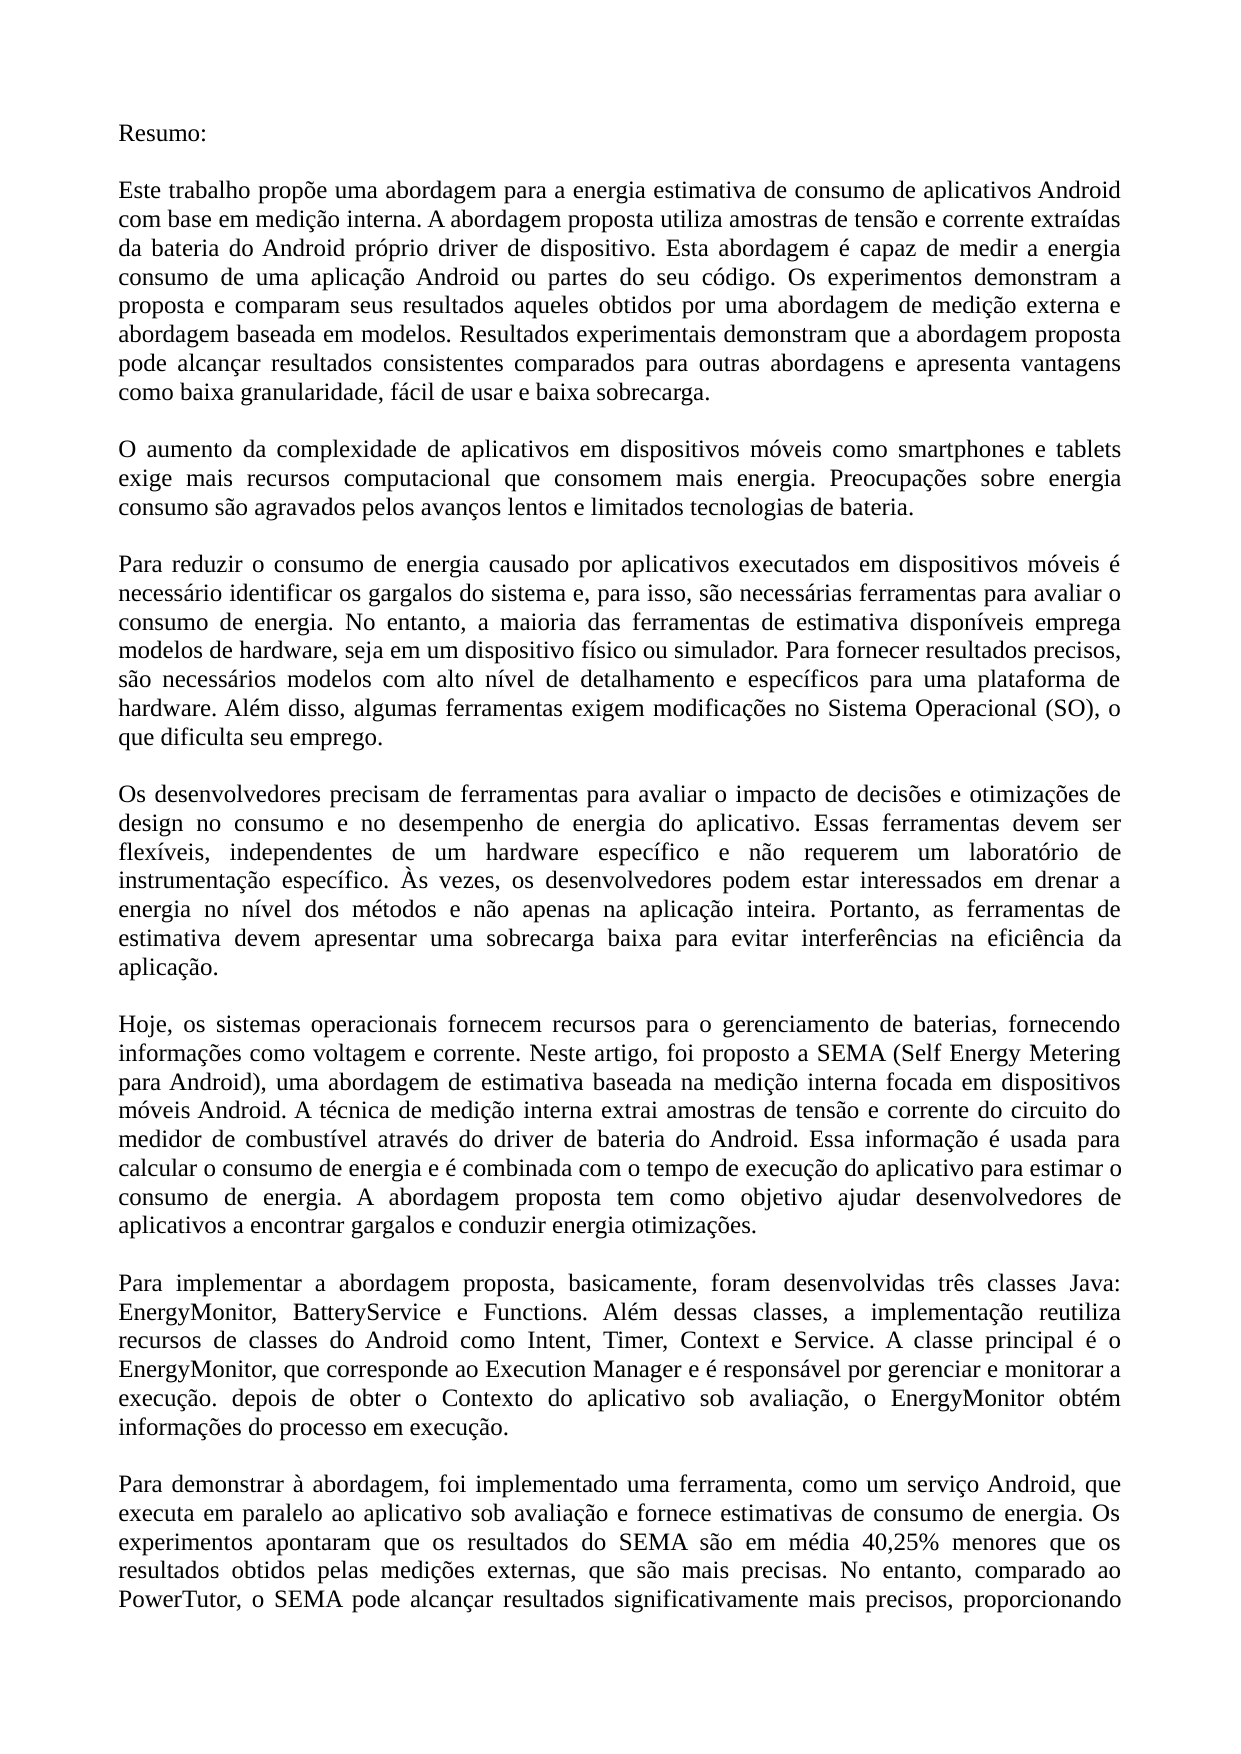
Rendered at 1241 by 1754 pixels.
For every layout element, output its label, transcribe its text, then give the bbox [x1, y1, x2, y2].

text Para implementar a abordagem proposta, basicamente, foram desenvolvidas três classes Java: EnergyMonitor, BatteryService e Functions. Além dessas classes, a implementação reutiliza recursos de classes do Android como Intent, Timer, Context e Service. A classe principal é o EnergyMonitor, que corresponde ao Execution Manager e é responsável por gerenciar e monitorar a execução. depois de obter o Contexto do aplicativo sob avaliação, o EnergyMonitor obtém informações do processo em execução. [118, 1268, 1122, 1441]
text Para reduzir o consumo de energia causado por aplicativos executados em dispositivos móveis é necessário identificar os gargalos do sistema e, para isso, são necessárias ferramentas para avaliar o consumo de energia. No entanto, a maioria das ferramentas de estimativa disponíveis emprega modelos de hardware, seja em um dispositivo físico ou simulador. Para fornecer resultados precisos, são necessários modelos com alto nível de detalhamento e específicos para uma plataforma de hardware. Além disso, algumas ferramentas exigem modificações no Sistema Operacional (SO), o que dificulta seu emprego. [118, 549, 1122, 751]
text Os desenvolvedores precisam de ferramentas para avaliar o impacto de decisões e otimizações de design no consumo e no desempenho de energia do aplicativo. Essas ferramentas devem ser flexíveis, independentes de um hardware específico e não requerem um laboratório de instrumentação específico. Às vezes, os desenvolvedores podem estar interessados em drenar a energia no nível dos métodos e não apenas na aplicação inteira. Portanto, as ferramentas de estimativa devem apresentar uma sobrecarga baixa para evitar interferências na eficiência da aplicação. [118, 779, 1122, 981]
text Resumo: [118, 118, 1122, 147]
text Hoje, os sistemas operacionais fornecem recursos para o gerenciamento de baterias, fornecendo informações como voltagem e corrente. Neste artigo, foi proposto a SEMA (Self Energy Metering para Android), uma abordagem de estimativa baseada na medição interna focada em dispositivos móveis Android. A técnica de medição interna extrai amostras de tensão e corrente do circuito do medidor de combustível através do driver de bateria do Android. Essa informação é usada para calcular o consumo de energia e é combinada com o tempo de execução do aplicativo para estimar o consumo de energia. A abordagem proposta tem como objetivo ajudar desenvolvedores de aplicativos a encontrar gargalos e conduzir energia otimizações. [118, 1009, 1122, 1239]
text O aumento da complexidade de aplicativos em dispositivos móveis como smartphones e tablets exige mais recursos computacional que consomem mais energia. Preocupações sobre energia consumo são agravados pelos avanços lentos e limitados tecnologias de bateria. [118, 434, 1122, 521]
text Este trabalho propõe uma abordagem para a energia estimativa de consumo de aplicativos Android com base em medição interna. A abordagem proposta utiliza amostras de tensão e corrente extraídas da bateria do Android próprio driver de dispositivo. Esta abordagem é capaz de medir a energia consumo de uma aplicação Android ou partes do seu código. Os experimentos demonstram a proposta e comparam seus resultados aqueles obtidos por uma abordagem de medição externa e abordagem baseada em modelos. Resultados experimentais demonstram que a abordagem proposta pode alcançar resultados consistentes comparados para outras abordagens e apresenta vantagens como baixa granularidade, fácil de usar e baixa sobrecarga. [118, 176, 1122, 406]
text Para demonstrar à abordagem, foi implementado uma ferramenta, como um serviço Android, que executa em paralelo ao aplicativo sob avaliação e fornece estimativas de consumo de energia. Os experimentos apontaram que os resultados do SEMA são em média 40,25% menores que os resultados obtidos pelas medições externas, que são mais precisas. No entanto, comparado ao PowerTutor, o SEMA pode alcançar resultados significativamente mais precisos, proporcionando [118, 1469, 1122, 1613]
